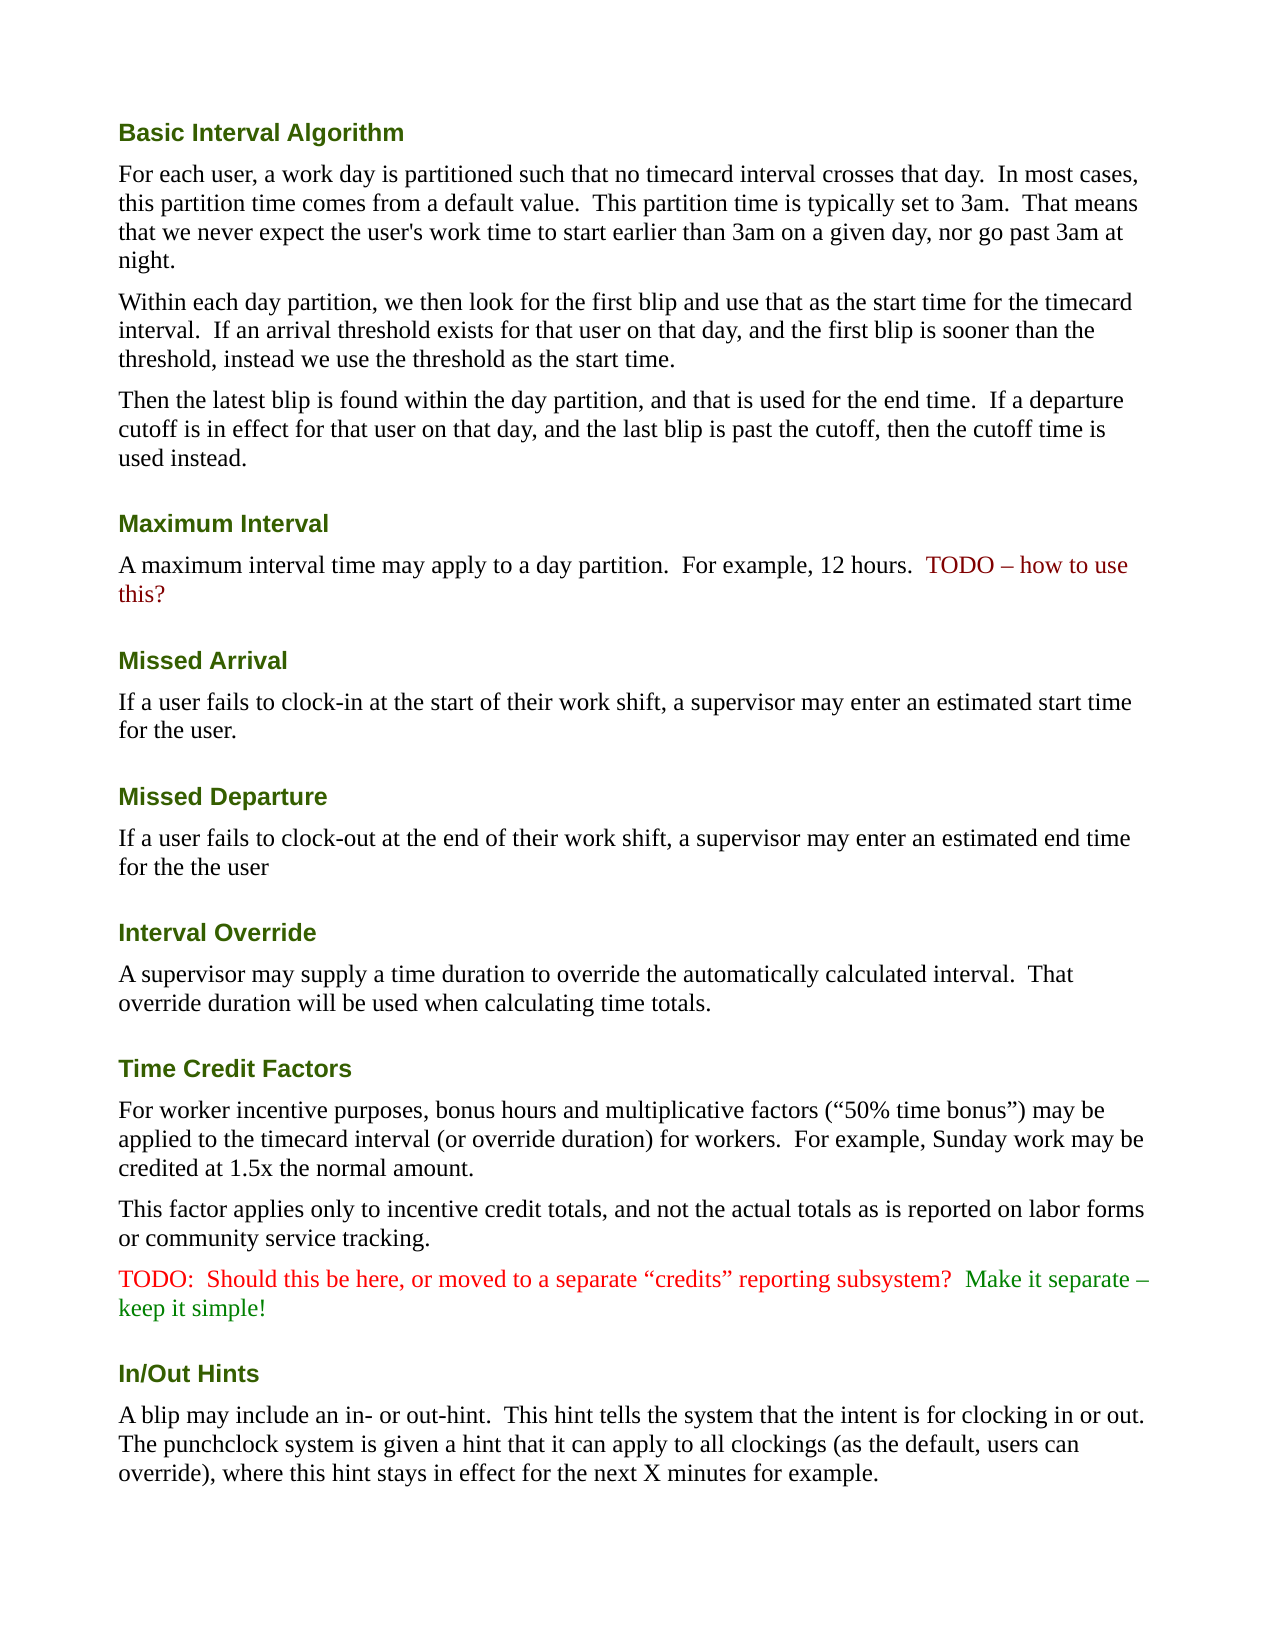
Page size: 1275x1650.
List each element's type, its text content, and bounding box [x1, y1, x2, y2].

text TODO: Should this be here, or moved to a separate “credits” reporting subsystem? Make it separate – keep it simple! [118, 1264, 1157, 1322]
subtitle Time Credit Factors [118, 1054, 1157, 1083]
text If a user fails to clock-in at the start of their work shift, a supervisor may enter an estimated start time for the user. [118, 687, 1157, 744]
subtitle Maximum Interval [118, 509, 1157, 538]
text A maximum interval time may apply to a day partition. For example, 12 hours. TODO – how to use this? [118, 551, 1157, 608]
text Then the latest blip is found within the day partition, and that is used for the end time. If a departure cutoff is in effect for that user on that day, and the last blip is past the cutoff, then the cutoff time is used instead. [118, 386, 1157, 472]
text A blip may include an in- or out-hint. This hint tells the system that the intent is for clocking in or out. The punchclock system is given a hint that it can apply to all clockings (as the default, users can override), where this hint stays in effect for the next X minutes for example. [118, 1401, 1157, 1487]
text Within each day partition, we then look for the first blip and use that as the start time for the timecard interval. If an arrival threshold exists for that user on that day, and the first blip is sooner than the threshold, instead we use the threshold as the start time. [118, 287, 1157, 373]
subtitle Basic Interval Algorithm [118, 118, 1157, 147]
subtitle Interval Override [118, 918, 1157, 947]
text If a user fails to clock-out at the end of their work shift, a supervisor may enter an estimated end time for the the user [118, 823, 1157, 881]
text For each user, a work day is partitioned such that no timecard interval crosses that day. In most cases, this partition time comes from a default value. This partition time is typically set to 3am. That means that we never expect the user's work time to start earlier than 3am on a given day, nor go past 3am at night. [118, 159, 1157, 274]
text A supervisor may supply a time duration to override the automatically calculated interval. That override duration will be used when calculating time totals. [118, 959, 1157, 1017]
subtitle In/Out Hints [118, 1359, 1157, 1388]
text This factor applies only to incentive credit totals, and not the actual totals as is reported on labor forms or community service tracking. [118, 1194, 1157, 1252]
subtitle Missed Departure [118, 782, 1157, 811]
text For worker incentive purposes, bonus hours and multiplicative factors (“50% time bonus”) may be applied to the timecard interval (or override duration) for workers. For example, Sunday work may be credited at 1.5x the normal amount. [118, 1096, 1157, 1182]
subtitle Missed Arrival [118, 646, 1157, 674]
